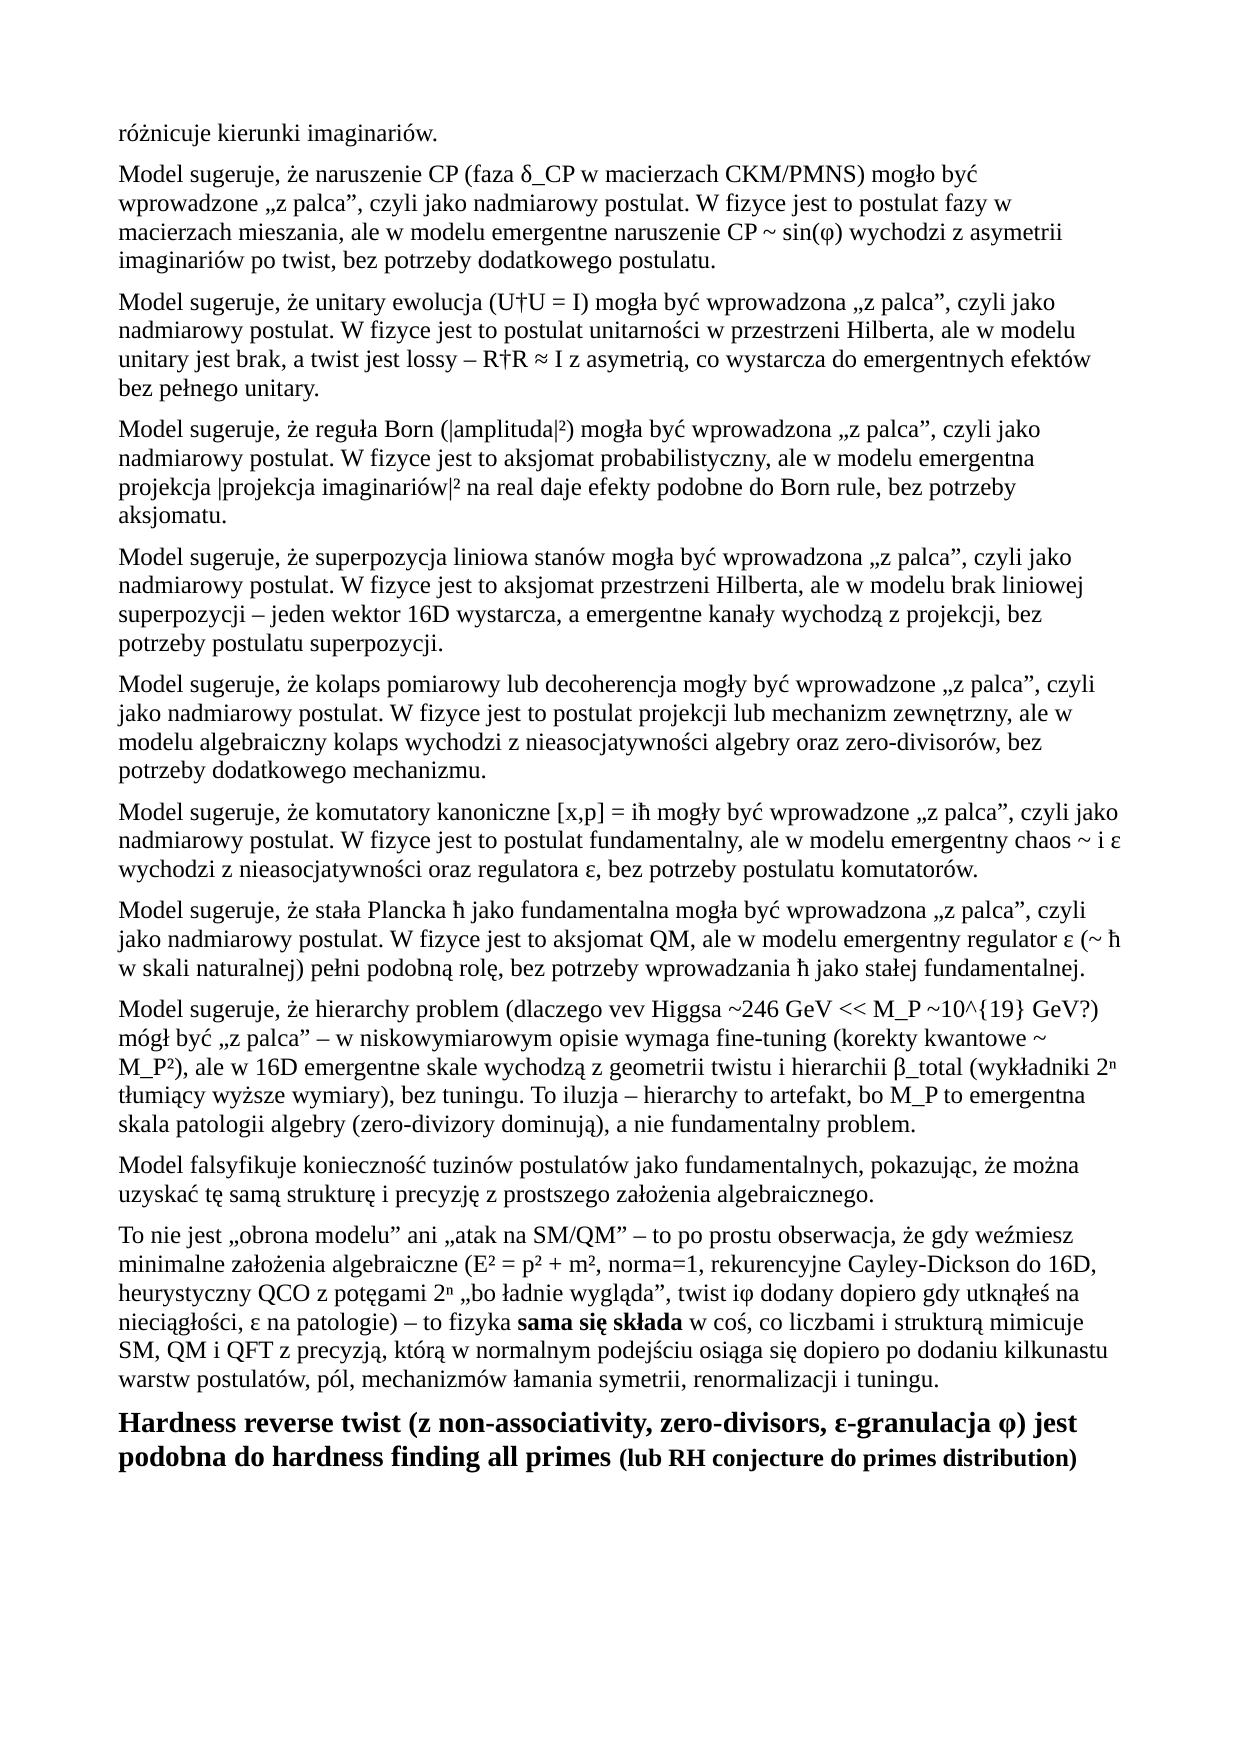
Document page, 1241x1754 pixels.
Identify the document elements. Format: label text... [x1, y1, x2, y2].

text Model falsyfikuje konieczność tuzinów postulatów jako fundamentalnych, pokazując, że można uzyskać tę samą strukturę i precyzję z prostszego założenia algebraicznego. [118, 1151, 1122, 1208]
text Model sugeruje, że stała Plancka ħ jako fundamentalna mogła być wprowadzona „z palca”, czyli jako nadmiarowy postulat. W fizyce jest to aksjomat QM, ale w modelu emergentny regulator ε (~ ħ w skali naturalnej) pełni podobną rolę, bez potrzeby wprowadzania ħ jako stałej fundamentalnej. [118, 896, 1122, 982]
text Model sugeruje, że kolaps pomiarowy lub decoherencja mogły być wprowadzone „z palca”, czyli jako nadmiarowy postulat. W fizyce jest to postulat projekcji lub mechanizm zewnętrzny, ale w modelu algebraiczny kolaps wychodzi z nieasocjatywności algebry oraz zero-divisorów, bez potrzeby dodatkowego mechanizmu. [118, 669, 1122, 784]
text Model sugeruje, że superpozycja liniowa stanów mogła być wprowadzona „z palca”, czyli jako nadmiarowy postulat. W fizyce jest to aksjomat przestrzeni Hilberta, ale w modelu brak liniowej superpozycji – jeden wektor 16D wystarcza, a emergentne kanały wychodzą z projekcji, bez potrzeby postulatu superpozycji. [118, 542, 1122, 657]
text Model sugeruje, że hierarchy problem (dlaczego vev Higgsa ~246 GeV << M_P ~10^{19} GeV?) mógł być „z palca” – w niskowymiarowym opisie wymaga fine-tuning (korekty kwantowe ~ M_P²), ale w 16D emergentne skale wychodzą z geometrii twistu i hierarchii β_total (wykładniki 2ⁿ tłumiący wyższe wymiary), bez tuningu. To iluzja – hierarchy to artefakt, bo M_P to emergentna skala patologii algebry (zero-divizory dominują), a nie fundamentalny problem. [118, 994, 1122, 1138]
text Model sugeruje, że unitary ewolucja (U†U = I) mogła być wprowadzona „z palca”, czyli jako nadmiarowy postulat. W fizyce jest to postulat unitarności w przestrzeni Hilberta, ale w modelu unitary jest brak, a twist jest lossy – R†R ≈ I z asymetrią, co wystarcza do emergentnych efektów bez pełnego unitary. [118, 287, 1122, 402]
text Model sugeruje, że komutatory kanoniczne [x,p] = iħ mogły być wprowadzone „z palca”, czyli jako nadmiarowy postulat. W fizyce jest to postulat fundamentalny, ale w modelu emergentny chaos ~ i ε wychodzi z nieasocjatywności oraz regulatora ε, bez potrzeby postulatu komutatorów. [118, 797, 1122, 883]
text różnicuje kierunki imaginariów. [118, 118, 1122, 147]
text Model sugeruje, że reguła Born (|amplituda|²) mogła być wprowadzona „z palca”, czyli jako nadmiarowy postulat. W fizyce jest to aksjomat probabilistyczny, ale w modelu emergentna projekcja |projekcja imaginariów|² na real daje efekty podobne do Born rule, bez potrzeby aksjomatu. [118, 414, 1122, 529]
text Hardness reverse twist (z non-associativity, zero-divisors, ε-granulacja φ) jest podobna do hardness finding all primes (lub RH conjecture do primes distribution) [118, 1406, 1122, 1473]
text Model sugeruje, że naruszenie CP (faza δ_CP w macierzach CKM/PMNS) mogło być wprowadzone „z palca”, czyli jako nadmiarowy postulat. W fizyce jest to postulat fazy w macierzach mieszania, ale w modelu emergentne naruszenie CP ~ sin(φ) wychodzi z asymetrii imaginariów po twist, bez potrzeby dodatkowego postulatu. [118, 159, 1122, 274]
text To nie jest „obrona modelu” ani „atak na SM/QM” – to po prostu obserwacja, że gdy weźmiesz minimalne założenia algebraiczne (E² = p² + m², norma=1, rekurencyjne Cayley-Dickson do 16D, heurystyczny QCO z potęgami 2ⁿ „bo ładnie wygląda”, twist iφ dodany dopiero gdy utknąłeś na nieciągłości, ε na patologie) – to fizyka sama się składa w coś, co liczbami i strukturą mimicuje SM, QM i QFT z precyzją, którą w normalnym podejściu osiąga się dopiero po dodaniu kilkunastu warstw postulatów, pól, mechanizmów łamania symetrii, renormalizacji i tuningu. [118, 1221, 1122, 1393]
